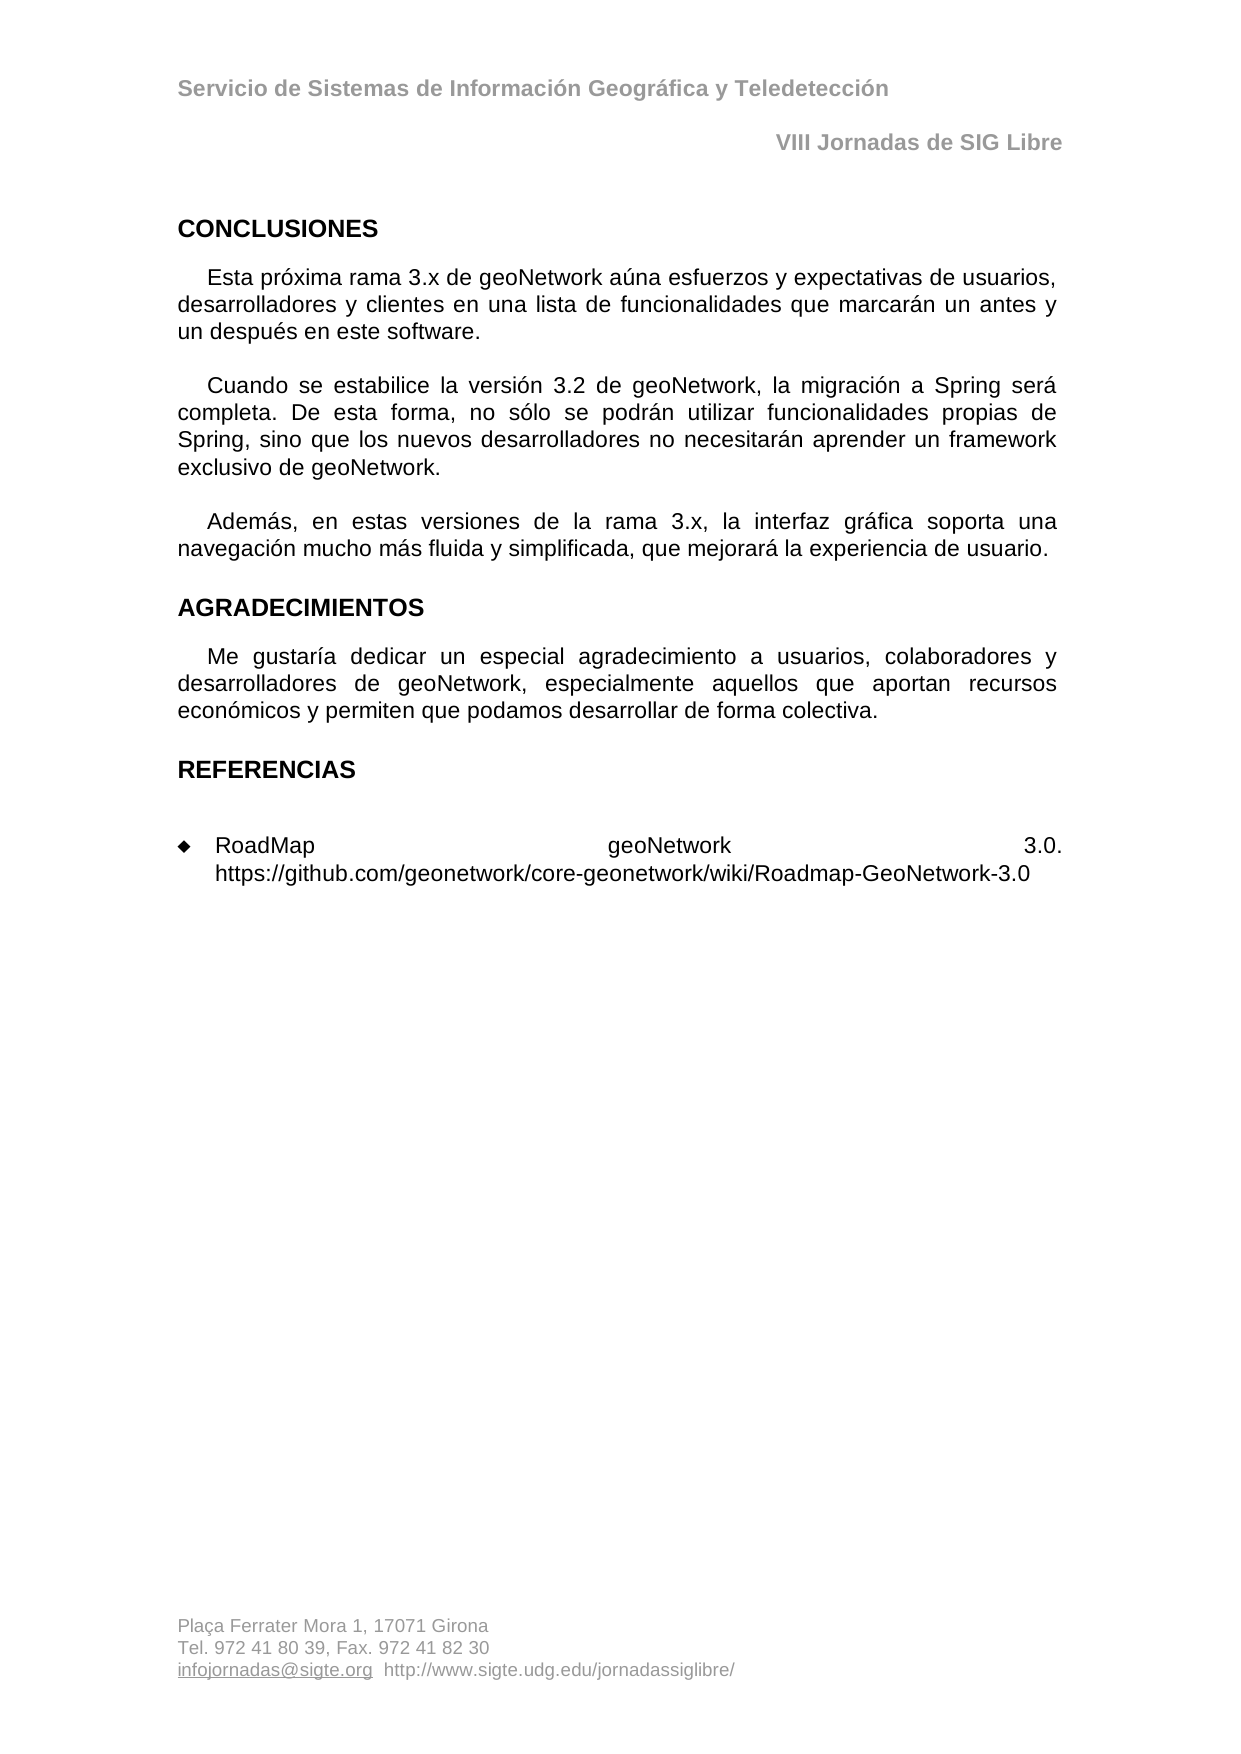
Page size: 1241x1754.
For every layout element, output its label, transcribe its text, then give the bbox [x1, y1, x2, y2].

subtitle Agradecimientos [177, 592, 1063, 622]
subtitle Conclusiones [177, 213, 1063, 242]
text Esta próxima rama 3.x de geoNetwork aúna esfuerzos y expectativas de usuarios, desarrolladores y clientes en una lista de funcionalidades que marcarán un antes y un después en este software. [177, 263, 1058, 344]
subtitle Referencias [177, 755, 1063, 784]
list RoadMap geoNetwork 3.0. https://github.com/geonetwork/core-geonetwork/wiki/Roadmap-GeoNetwork-3.0 [177, 832, 1063, 886]
text Además, en estas versiones de la rama 3.x, la interfaz gráfica soporta una navegación mucho más fluida y simplificada, que mejorará la experiencia de usuario. [177, 507, 1058, 561]
text Me gustaría dedicar un especial agradecimiento a usuarios, colaboradores y desarrolladores de geoNetwork, especialmente aquellos que aportan recursos económicos y permiten que podamos desarrollar de forma colectiva. [177, 642, 1058, 724]
text Cuando se estabilice la versión 3.2 de geoNetwork, la migración a Spring será completa. De esta forma, no sólo se podrán utilizar funcionalidades propias de Spring, sino que los nuevos desarrolladores no necesitarán aprender un framework exclusivo de geoNetwork. [177, 372, 1058, 480]
